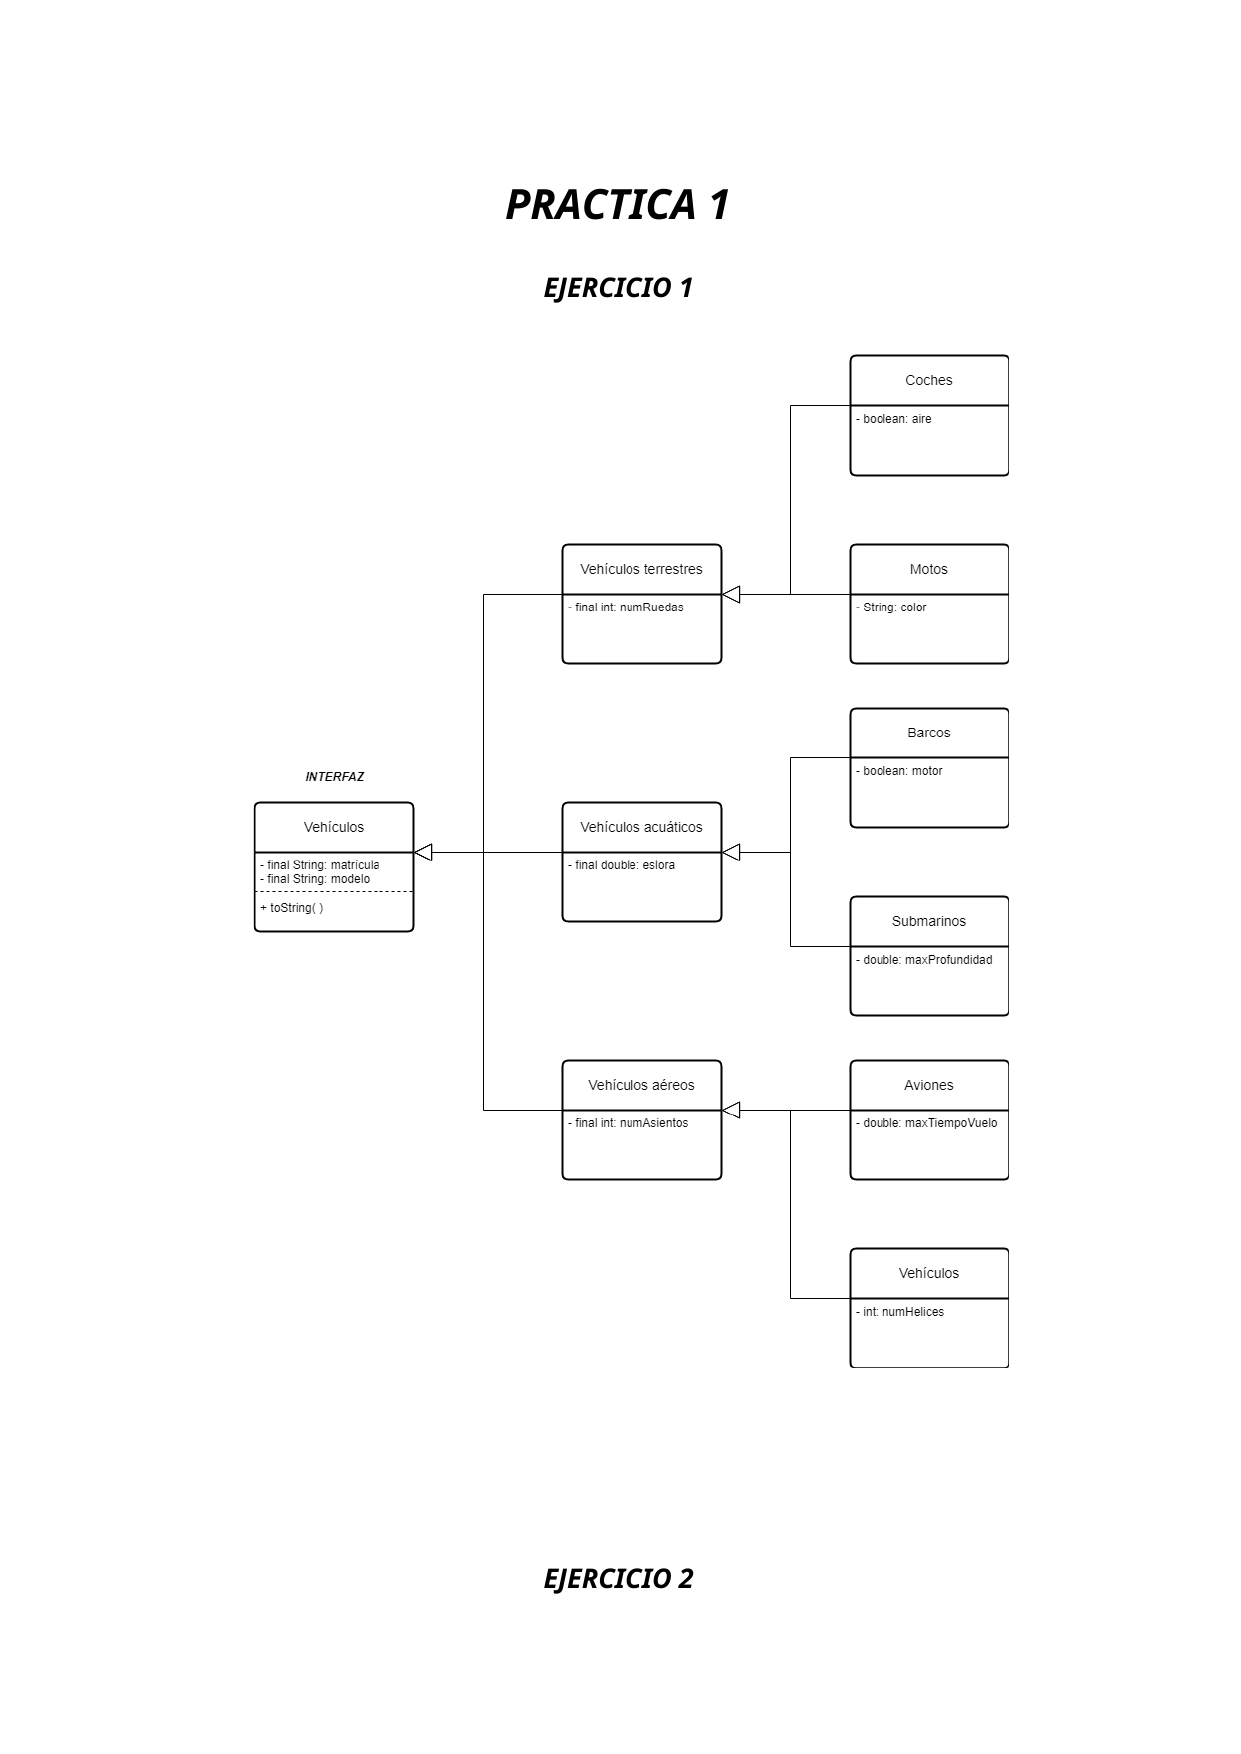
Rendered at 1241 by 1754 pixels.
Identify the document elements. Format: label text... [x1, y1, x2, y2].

picture [253, 354, 1009, 1368]
text EJERCICIO 2 [118, 1559, 1122, 1596]
text EJERCICIO 1 [118, 268, 1122, 305]
text PRACTICA 1 [118, 175, 1122, 232]
